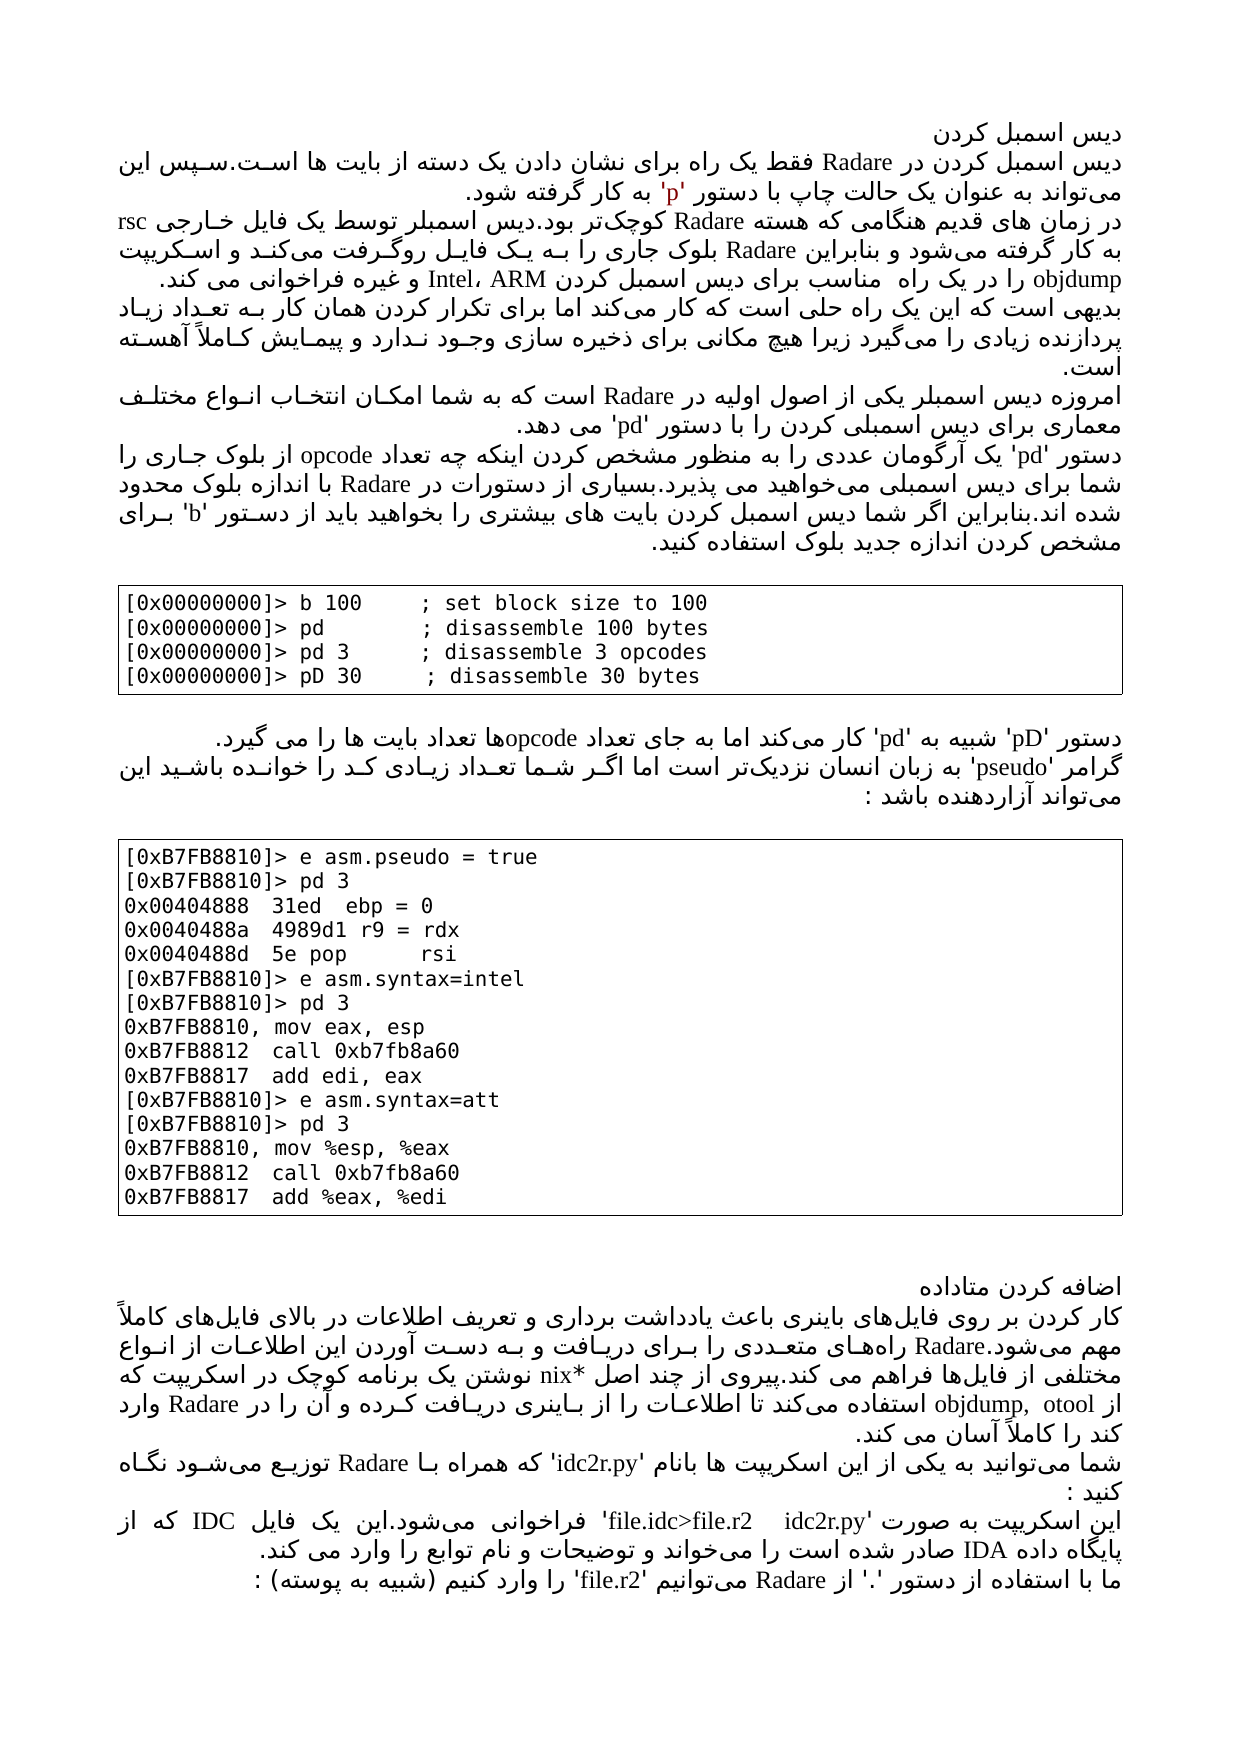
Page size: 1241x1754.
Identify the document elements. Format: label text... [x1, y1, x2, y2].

text اضافه کردن متاداده [118, 1273, 1122, 1302]
text دستور 'pd' یک آرگومان عددی را به منظور مشخص کردن اینکه چه تعداد opcode از بلوک جاری را شما برای دیس اسمبلی می‌خواهید می پذیرد.بسیاری از دستورات در Radare با اندازه بلوک محدود شده اند.بنابراین اگر شما دیس اسمبل کردن بایت های بیشتری را بخواهید باید از دستور 'b' برای مشخص کردن اندازه جدید بلوک استفاده کنید. [118, 440, 1122, 557]
text کار کردن بر روی فایل‌های باینری باعث یادداشت برداری و تعریف اطلاعات در بالای فایل‌های کاملاً مهم می‌شود.Radare راه‌های متعددی را برای دریافت و به دست آوردن این اطلاعات از انواع مختلفی از فایل‌ها فراهم می کند.پیروی از چند اصل *nix نوشتن یک برنامه کوچک در اسکریپت که از objdump, otool استفاده می‌کند تا اطلاعات را از باینری دریافت کرده و آن را در Radare وارد کند را کاملاً آسان می کند. [118, 1302, 1122, 1448]
text دستور 'pD' شبیه به 'pd' کار می‌کند اما به جای تعداد opcodeها تعداد بایت ها را می گیرد. [118, 723, 1122, 752]
table_header [0x00000000]> b 100 ; set block size to 100 [0x00000000]> pd ; disassemble 100 bytes [0x00000000]> pd 3 ; disassemble 3 opcodes [0x00000000]> pD 30 ; disassemble 30 bytes [119, 586, 1122, 694]
text دیس اسمبل کردن [118, 118, 1122, 147]
text ما با استفاده از دستور '.' از Radare می‌توانیم 'file.r2' را وارد کنیم (شبیه به پوسته) : [118, 1565, 1122, 1594]
text امروزه دیس اسمبلر یکی از اصول اولیه در Radare است که به شما امکان انتخاب انواع مختلف معماری برای دیس اسمبلی کردن را با دستور 'pd' می دهد. [118, 381, 1122, 440]
text شما می‌توانید به یکی از این اسکریپت ها بانام 'idc2r.py' که همراه با Radare توزیع می‌شود نگاه کنید : [118, 1448, 1122, 1506]
table_header [0xB7FB8810]> e asm.pseudo = true [0xB7FB8810]> pd 3 0x00404888 31ed ebp = 0 0x0040488a 4989d1 r9 = rdx 0x0040488d 5e pop rsi [0xB7FB8810]> e asm.syntax=intel [0xB7FB8810]> pd 3 0xB7FB8810, mov eax, esp 0xB7FB8812 call 0xb7fb8a60 0xB7FB8817 add edi, eax [0xB7FB8810]> e asm.syntax=att [0xB7FB8810]> pd 3 0xB7FB8810, mov %esp, %eax 0xB7FB8812 call 0xb7fb8a60 0xB7FB8817 add %eax, %edi [119, 840, 1122, 1215]
text گرامر 'pseudo' به زبان انسان نزدیک‌تر است اما اگر شما تعداد زیادی کد را خوانده باشید این می‌تواند آزاردهنده باشد : [118, 752, 1122, 811]
text این اسکریپت به صورت 'idc2r.py file.idc>file.r2' فراخوانی می‌شود.این یک فایل IDC که از پایگاه داده IDA صادر شده است را می‌خواند و توضیحات و نام توابع را وارد می کند. [118, 1506, 1122, 1565]
text بدیهی است که این یک راه حلی است که کار می‌کند اما برای تکرار کردن همان کار به تعداد زیاد پردازنده زیادی را می‌گیرد زیرا هیچ مکانی برای ذخیره سازی وجود ندارد و پیمایش کاملاً آهسته است. [118, 294, 1122, 381]
text دیس اسمبل کردن در Radare فقط یک راه برای نشان دادن یک دسته از بایت ها است.سپس این می‌تواند به عنوان یک حالت چاپ با دستور 'p' به کار گرفته شود. [118, 147, 1122, 206]
text در زمان های قدیم هنگامی که هسته Radare کوچک‌تر بود.دیس اسمبلر توسط یک فایل خارجی rsc به کار گرفته می‌شود و بنابراین Radare بلوک جاری را به یک فایل روگرفت می‌کند و اسکریپت objdump را در یک راه مناسب برای دیس اسمبل کردن Intel، ARM و غیره فراخوانی می کند. [118, 206, 1122, 294]
